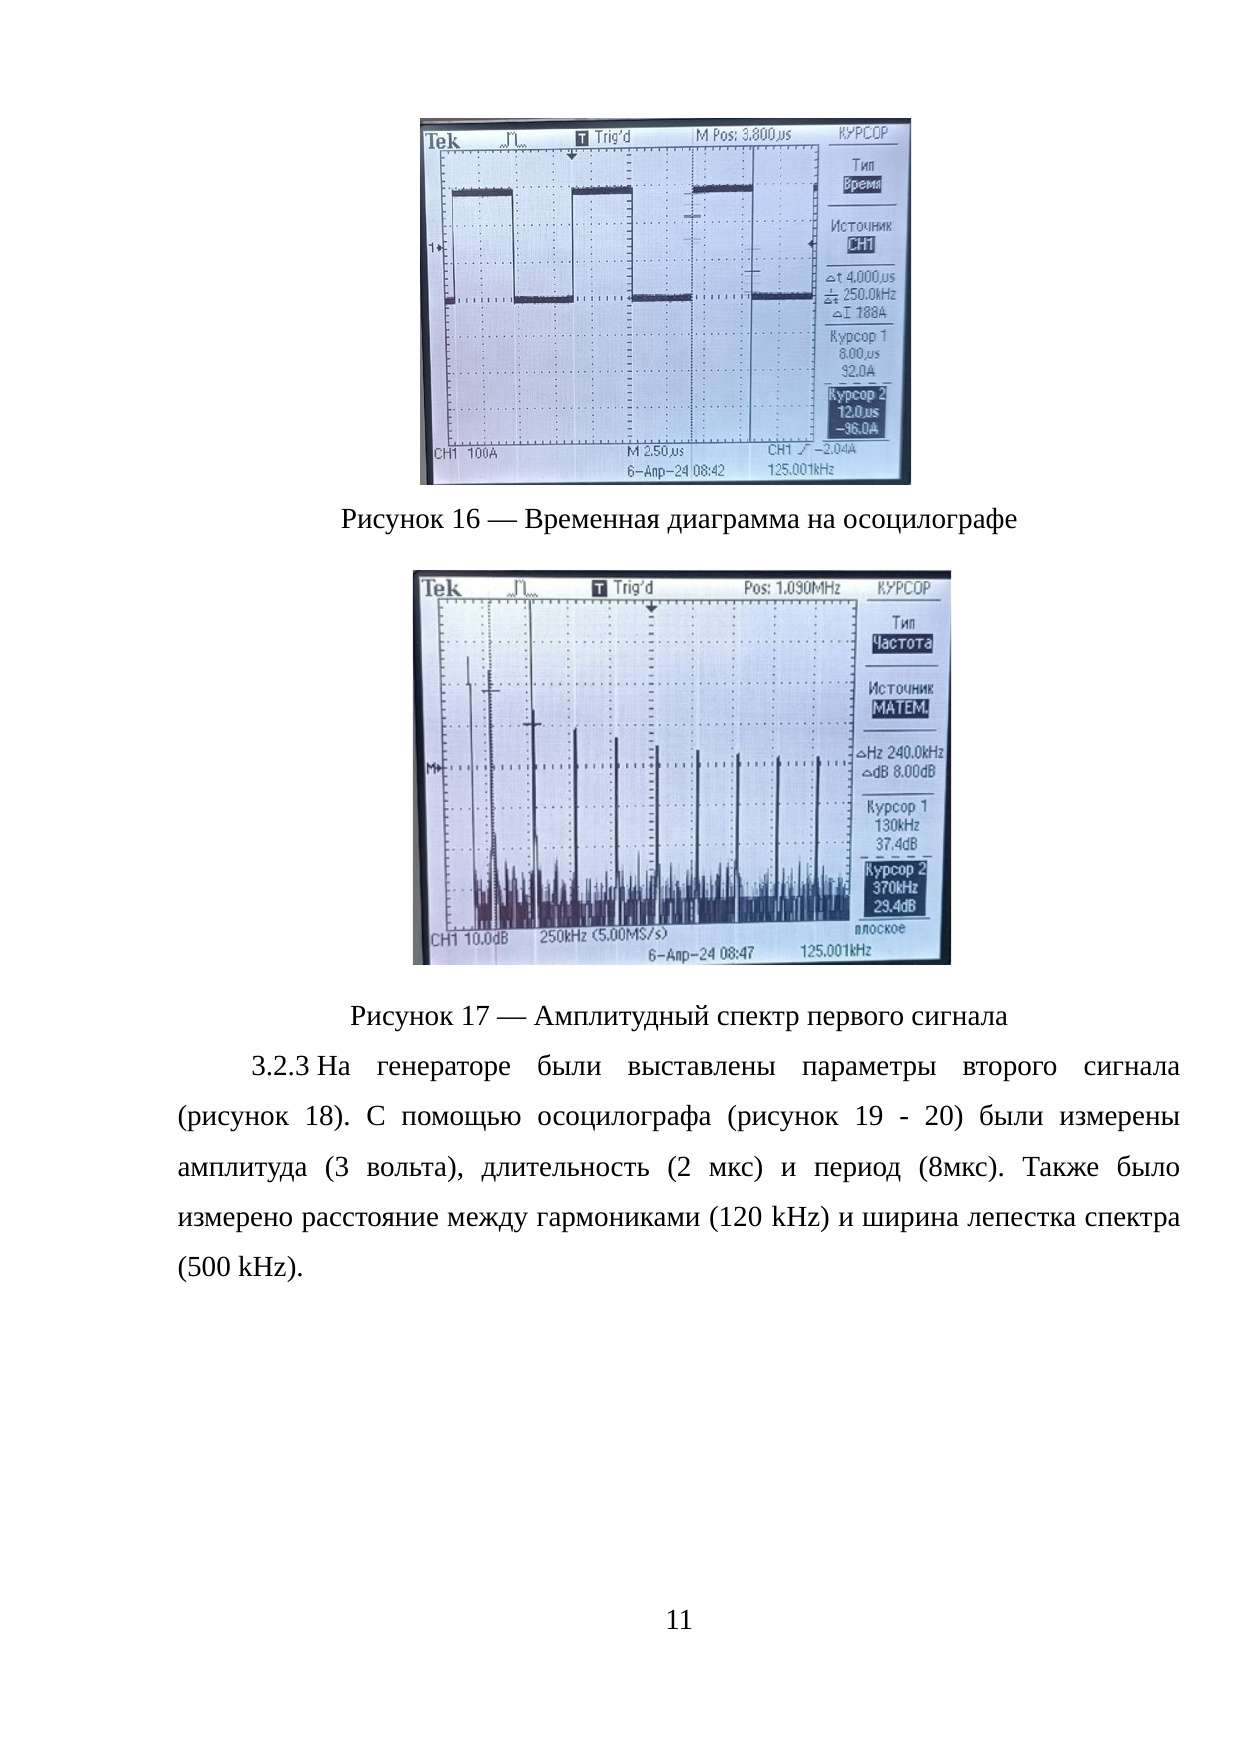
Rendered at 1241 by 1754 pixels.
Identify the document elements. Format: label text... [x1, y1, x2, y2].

list На генераторе были выставлены параметры второго сигнала (рисунок 18). С помощью осоцилографа (рисунок 19 - 20) были измерены амплитуда (3 вольта), длительность (2 мкс) и период (8мкс). Также было измерено расстояние между гармониками (120 kHz) и ширина лепестка спектра (500 kHz). [177, 1048, 1181, 1283]
picture [412, 570, 952, 965]
text Рисунок 16 — Временная диаграмма на осоцилографе [177, 118, 1181, 534]
picture [420, 118, 912, 485]
text Рисунок 17 — Амплитудный спектр первого сигнала [177, 551, 1181, 1031]
